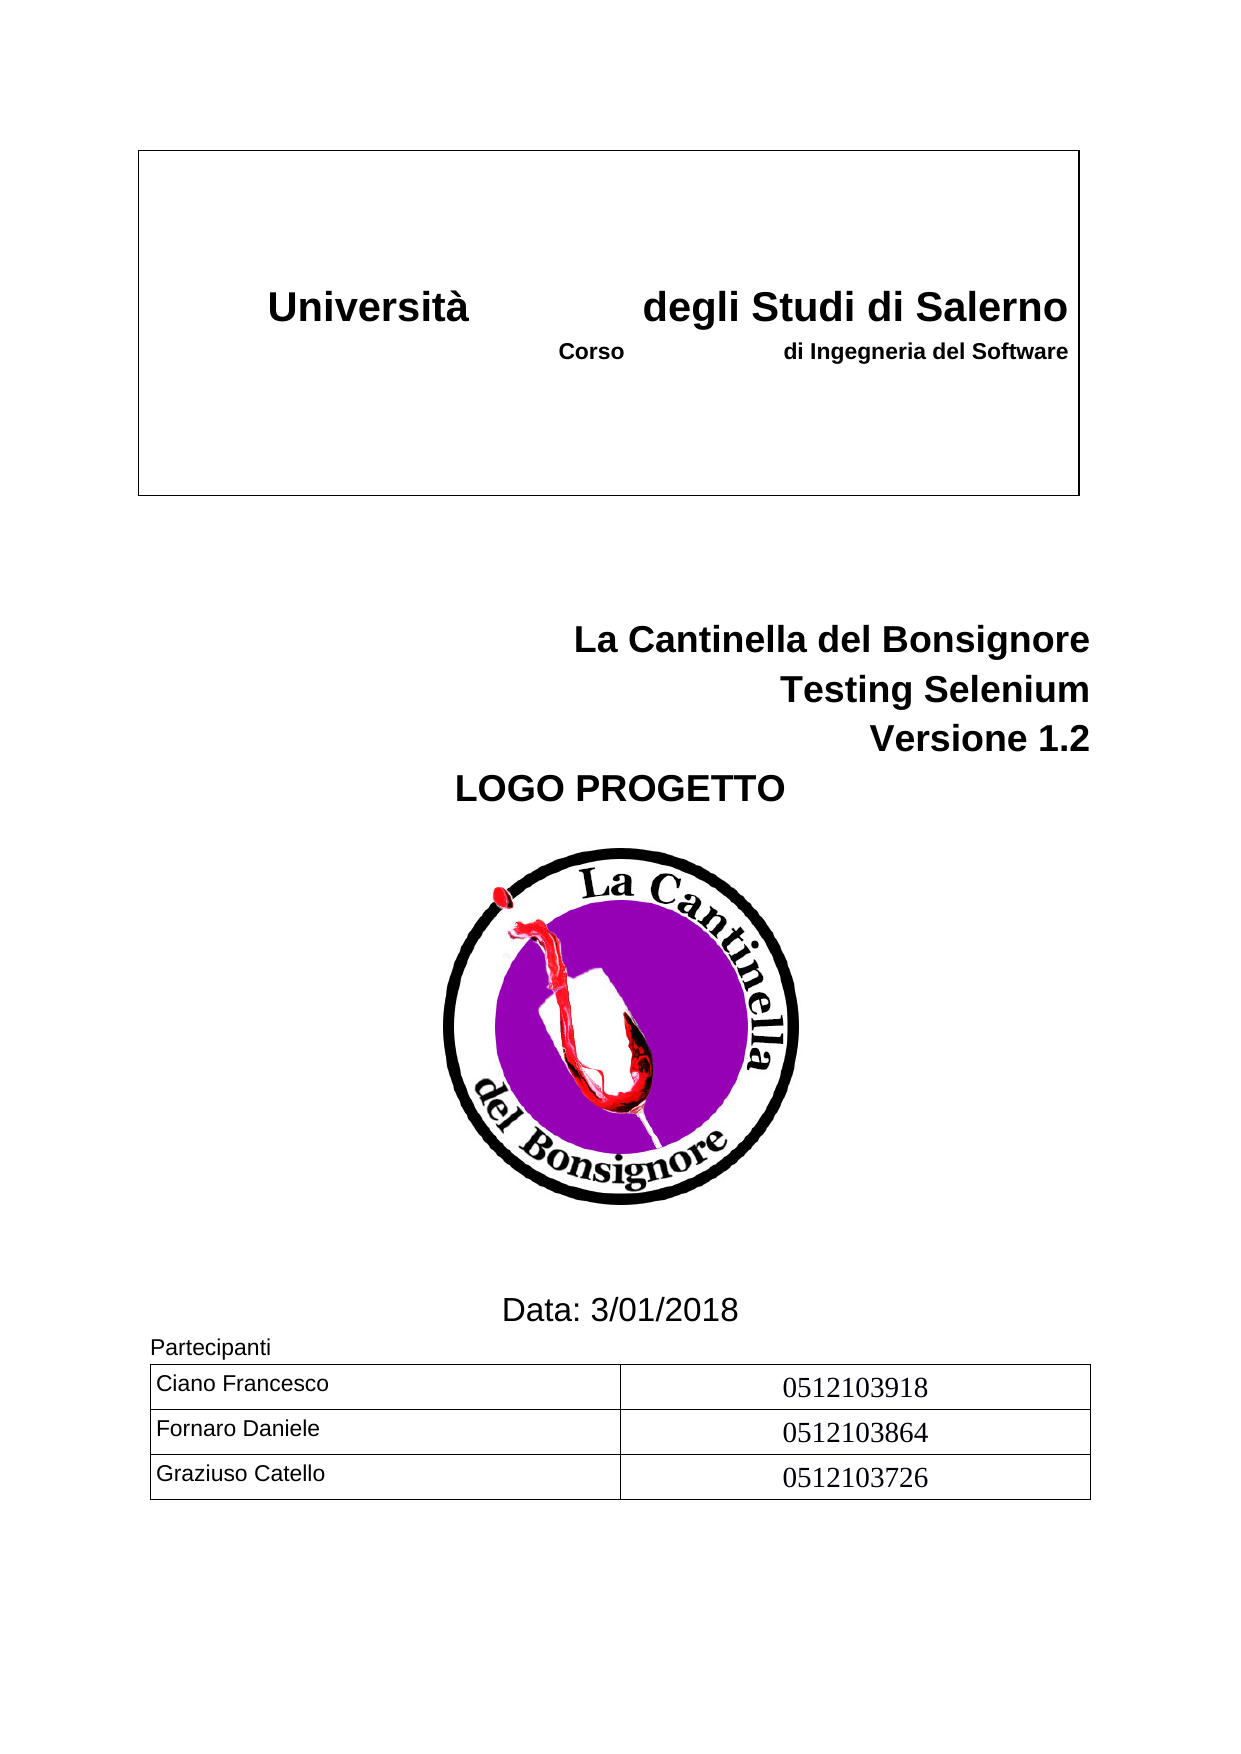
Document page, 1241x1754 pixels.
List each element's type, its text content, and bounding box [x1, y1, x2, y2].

picture [340, 815, 901, 1237]
table_header Ciano Francesco [151, 1365, 620, 1409]
table_header Università degli Studi di Salerno Corso di Ingegneria del Software [139, 151, 1078, 495]
text Testing Selenium [150, 667, 1090, 710]
table_cell Fornaro Daniele [151, 1410, 620, 1454]
text Partecipanti [150, 1334, 1090, 1360]
table_header 0512103918 [621, 1365, 1090, 1409]
text LOGO PROGETTO [150, 766, 1090, 1236]
table_cell 0512103726 [621, 1455, 1090, 1499]
table_cell Graziuso Catello [151, 1455, 620, 1499]
text Data: 3/01/2018 [150, 1290, 1090, 1328]
text Versione 1.2 [150, 716, 1090, 759]
table_cell 0512103864 [621, 1410, 1090, 1454]
text La Cantinella del Bonsignore [150, 617, 1090, 660]
